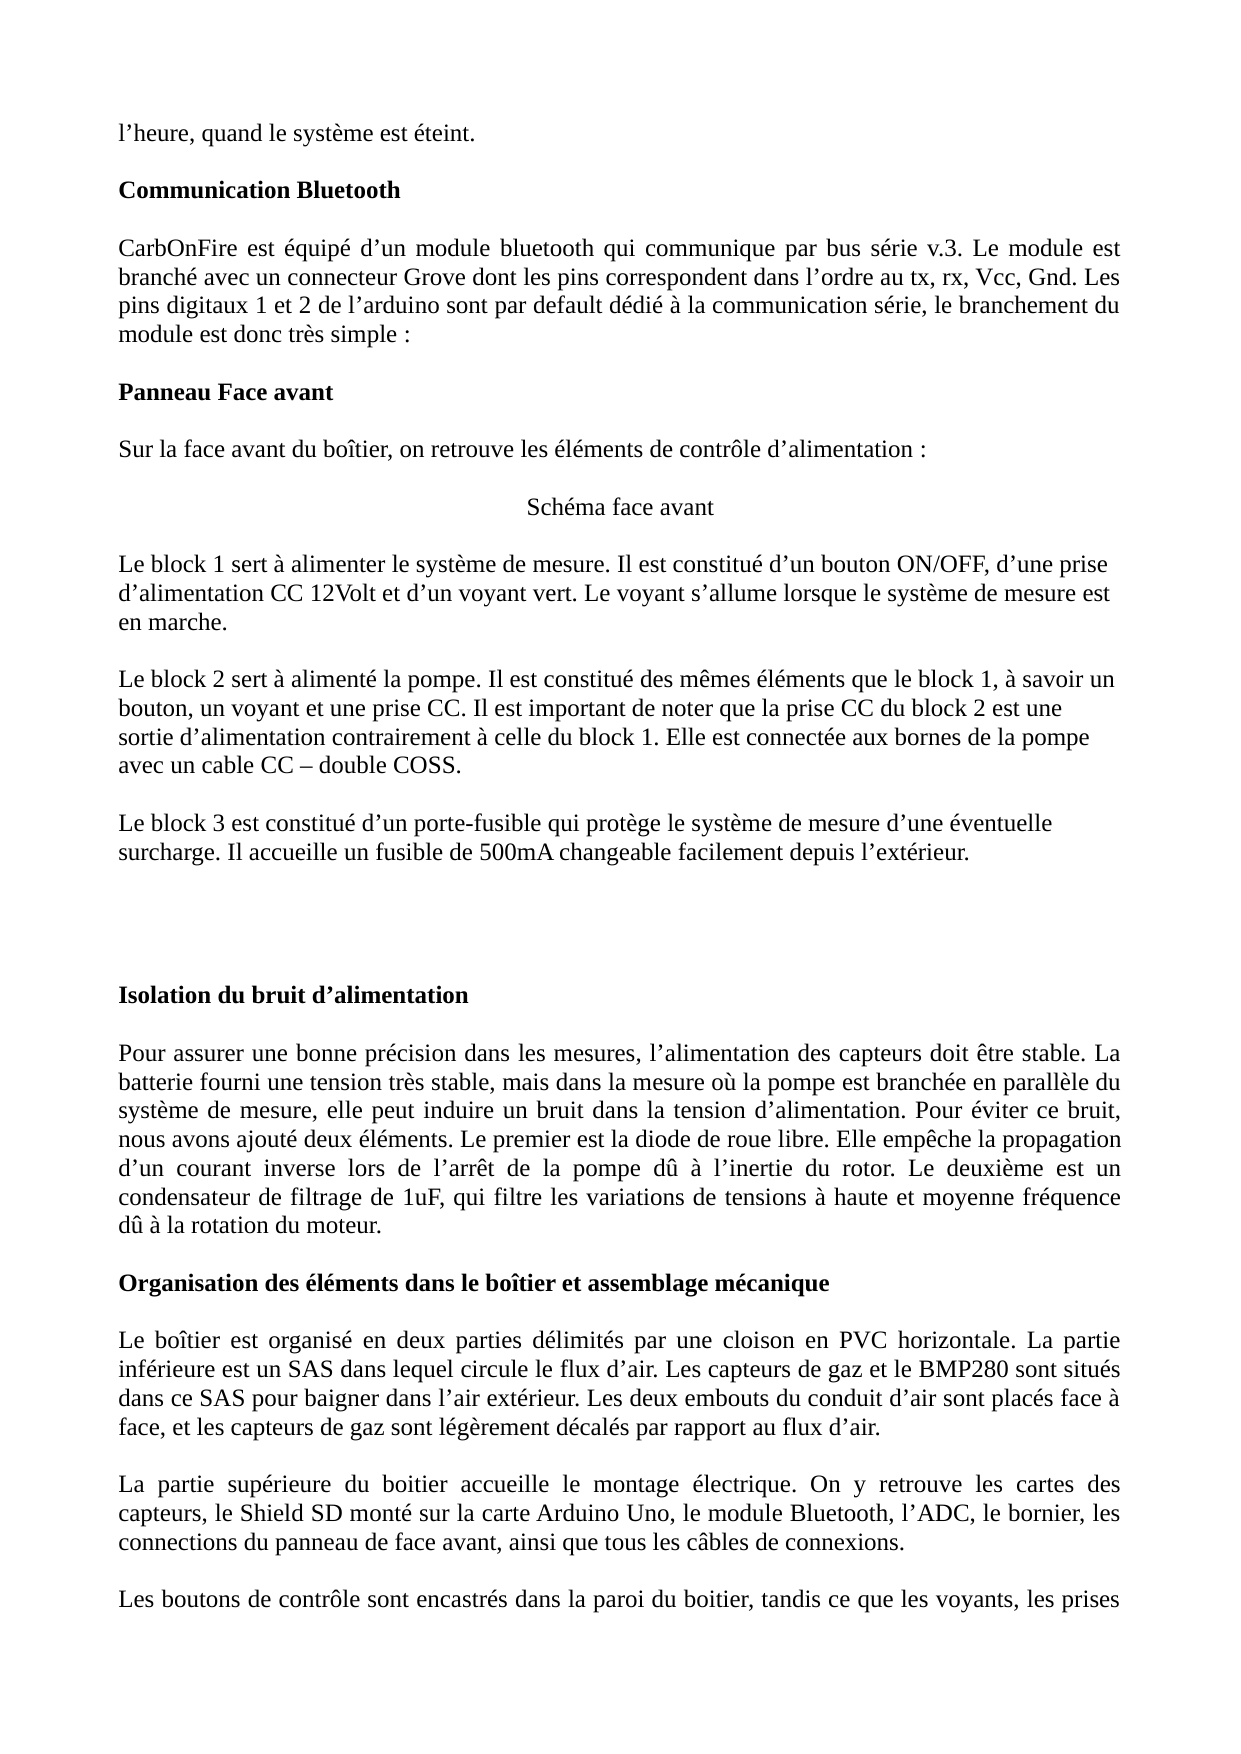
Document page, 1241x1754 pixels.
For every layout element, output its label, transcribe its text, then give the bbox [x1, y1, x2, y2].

text Organisation des éléments dans le boîtier et assemblage mécanique [118, 1268, 1122, 1297]
text Communication Bluetooth [118, 176, 1122, 204]
text Isolation du bruit d’alimentation [118, 981, 1122, 1009]
text Le block 2 sert à alimenté la pompe. Il est constitué des mêmes éléments que le block 1, à savoir un bouton, un voyant et une prise CC. Il est important de noter que la prise CC du block 2 est une sortie d’alimentation contrairement à celle du block 1. Elle est connectée aux bornes de la pompe avec un cable CC – double COSS. [118, 664, 1122, 779]
text La partie supérieure du boitier accueille le montage électrique. On y retrouve les cartes des capteurs, le Shield SD monté sur la carte Arduino Uno, le module Bluetooth, l’ADC, le bornier, les connections du panneau de face avant, ainsi que tous les câbles de connexions. [118, 1469, 1122, 1556]
text Le block 3 est constitué d’un porte-fusible qui protège le système de mesure d’une éventuelle surcharge. Il accueille un fusible de 500mA changeable facilement depuis l’extérieur. [118, 808, 1122, 866]
text Pour assurer une bonne précision dans les mesures, l’alimentation des capteurs doit être stable. La batterie fourni une tension très stable, mais dans la mesure où la pompe est branchée en parallèle du système de mesure, elle peut induire un bruit dans la tension d’alimentation. Pour éviter ce bruit, nous avons ajouté deux éléments. Le premier est la diode de roue libre. Elle empêche la propagation d’un courant inverse lors de l’arrêt de la pompe dû à l’inertie du rotor. Le deuxième est un condensateur de filtrage de 1uF, qui filtre les variations de tensions à haute et moyenne fréquence dû à la rotation du moteur. [118, 1038, 1122, 1239]
text Schéma face avant [118, 492, 1122, 521]
text Sur la face avant du boîtier, on retrouve les éléments de contrôle d’alimentation : [118, 434, 1122, 463]
text Le boîtier est organisé en deux parties délimités par une cloison en PVC horizontale. La partie inférieure est un SAS dans lequel circule le flux d’air. Les capteurs de gaz et le BMP280 sont situés dans ce SAS pour baigner dans l’air extérieur. Les deux embouts du conduit d’air sont placés face à face, et les capteurs de gaz sont légèrement décalés par rapport au flux d’air. [118, 1326, 1122, 1441]
text Les boutons de contrôle sont encastrés dans la paroi du boitier, tandis ce que les voyants, les prises [118, 1584, 1122, 1613]
text l’heure, quand le système est éteint. [118, 118, 1122, 147]
text Le block 1 sert à alimenter le système de mesure. Il est constitué d’un bouton ON/OFF, d’une prise d’alimentation CC 12Volt et d’un voyant vert. Le voyant s’allume lorsque le système de mesure est en marche. [118, 549, 1122, 636]
text CarbOnFire est équipé d’un module bluetooth qui communique par bus série v.3. Le module est branché avec un connecteur Grove dont les pins correspondent dans l’ordre au tx, rx, Vcc, Gnd. Les pins digitaux 1 et 2 de l’arduino sont par default dédié à la communication série, le branchement du module est donc très simple : [118, 233, 1122, 348]
text Panneau Face avant [118, 377, 1122, 406]
